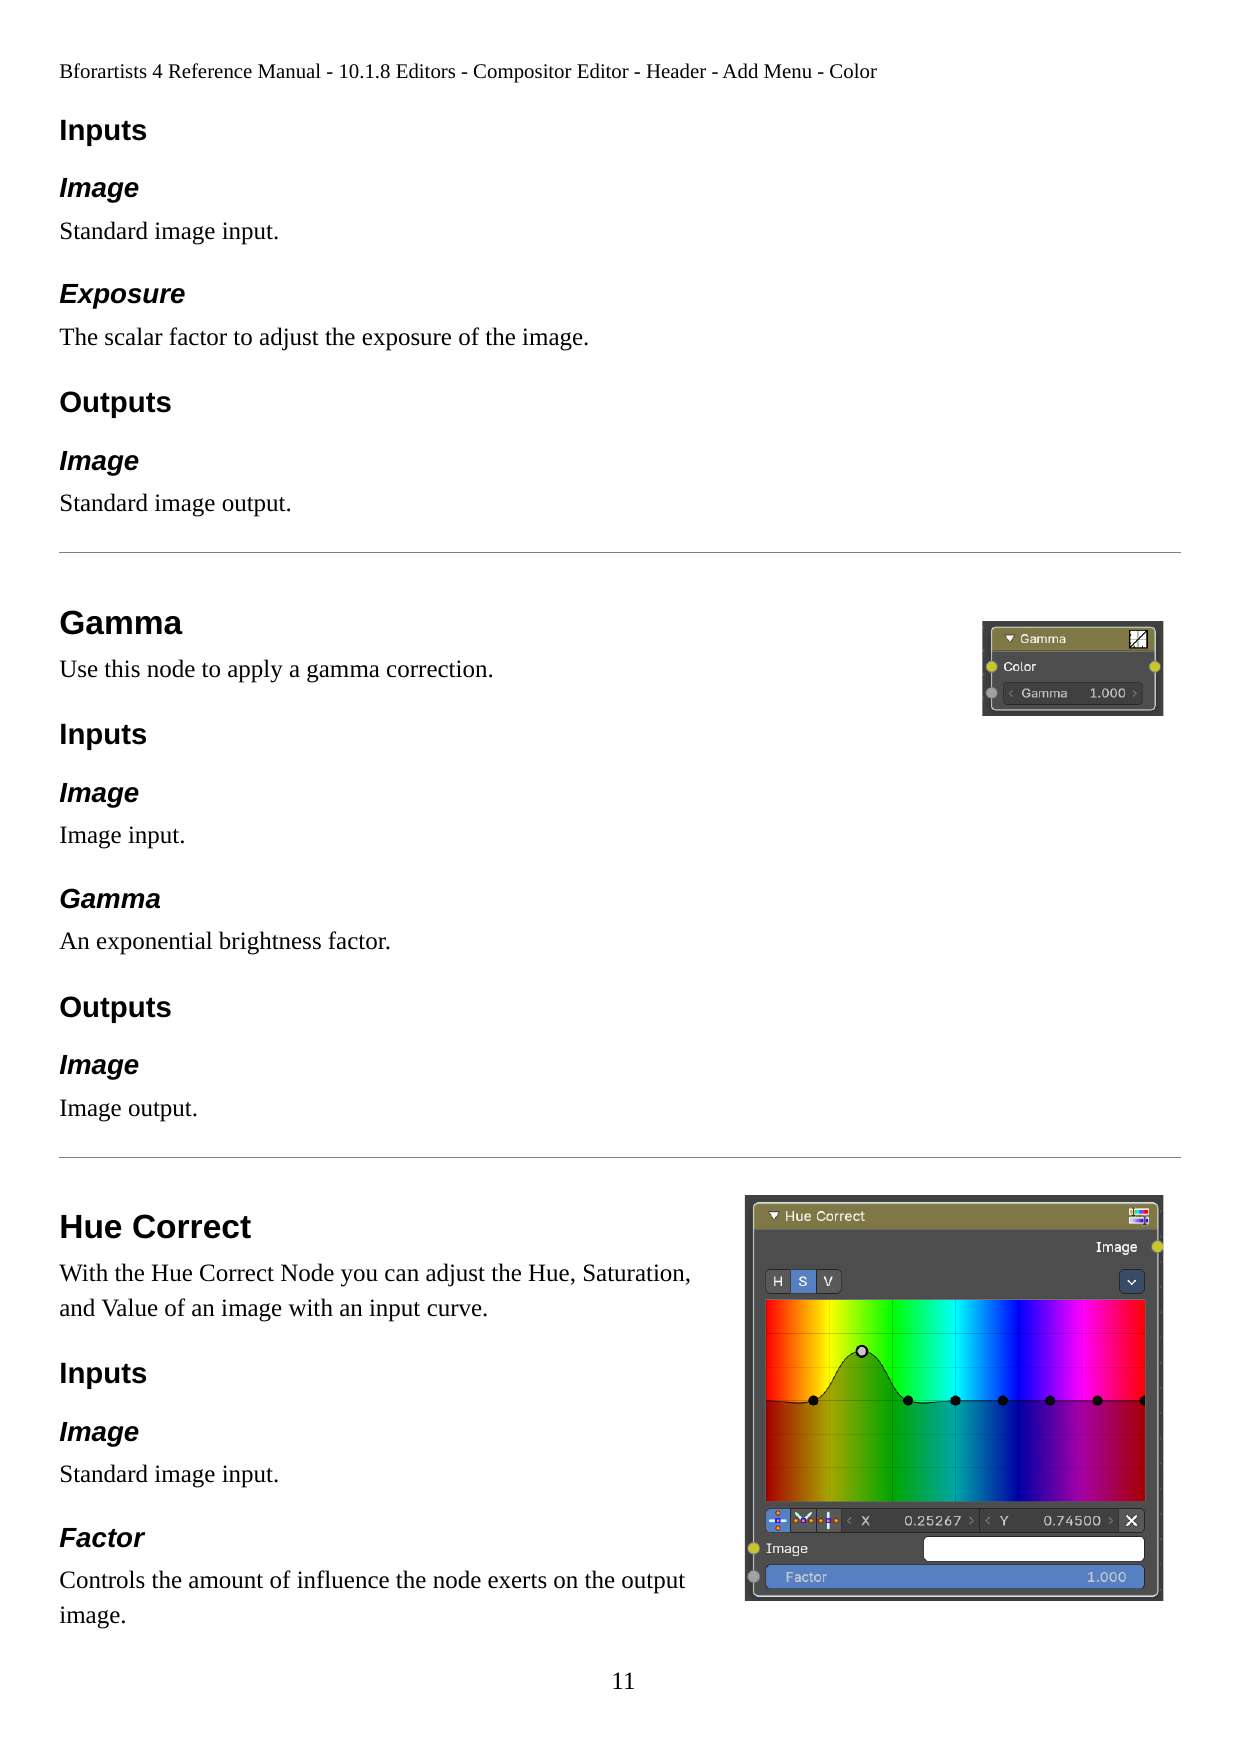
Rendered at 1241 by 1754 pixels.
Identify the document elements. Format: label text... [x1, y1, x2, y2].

subtitle Image [59, 171, 1181, 203]
picture [982, 621, 1164, 716]
text Controls the amount of influence the node exerts on the output image. [59, 1566, 1181, 1629]
subtitle Outputs [59, 990, 1181, 1024]
subtitle Image [59, 1415, 744, 1447]
subtitle Image [59, 776, 1181, 808]
subtitle Outputs [59, 385, 1181, 419]
text With the Hue Correct Node you can adjust the Hue, Saturation, and Value of an image with an input curve. [59, 1258, 744, 1322]
picture [744, 1195, 1164, 1601]
subtitle Hue Correct [59, 1207, 744, 1246]
text Use this node to apply a gamma correction. [59, 654, 982, 682]
text An exponential brightness factor. [59, 926, 1181, 955]
text The scalar factor to adjust the exposure of the image. [59, 322, 1181, 350]
subtitle Image [59, 1049, 1181, 1081]
subtitle Inputs [59, 717, 1181, 751]
subtitle Factor [59, 1521, 744, 1553]
text [1164, 1459, 1181, 1488]
subtitle [1164, 1415, 1181, 1447]
subtitle [1164, 1356, 1181, 1390]
subtitle Gamma [59, 602, 1181, 641]
subtitle Inputs [59, 113, 1181, 146]
subtitle Inputs [59, 1356, 744, 1390]
subtitle Exposure [59, 277, 1181, 309]
text Image input. [59, 820, 1181, 849]
text Standard image input. [59, 1459, 744, 1488]
text Image output. [59, 1093, 1181, 1122]
subtitle Gamma [59, 882, 1181, 914]
subtitle [1164, 1207, 1181, 1246]
text Standard image output. [59, 488, 1181, 517]
text Standard image input. [59, 216, 1181, 244]
subtitle Image [59, 444, 1181, 476]
subtitle [1164, 1521, 1181, 1553]
